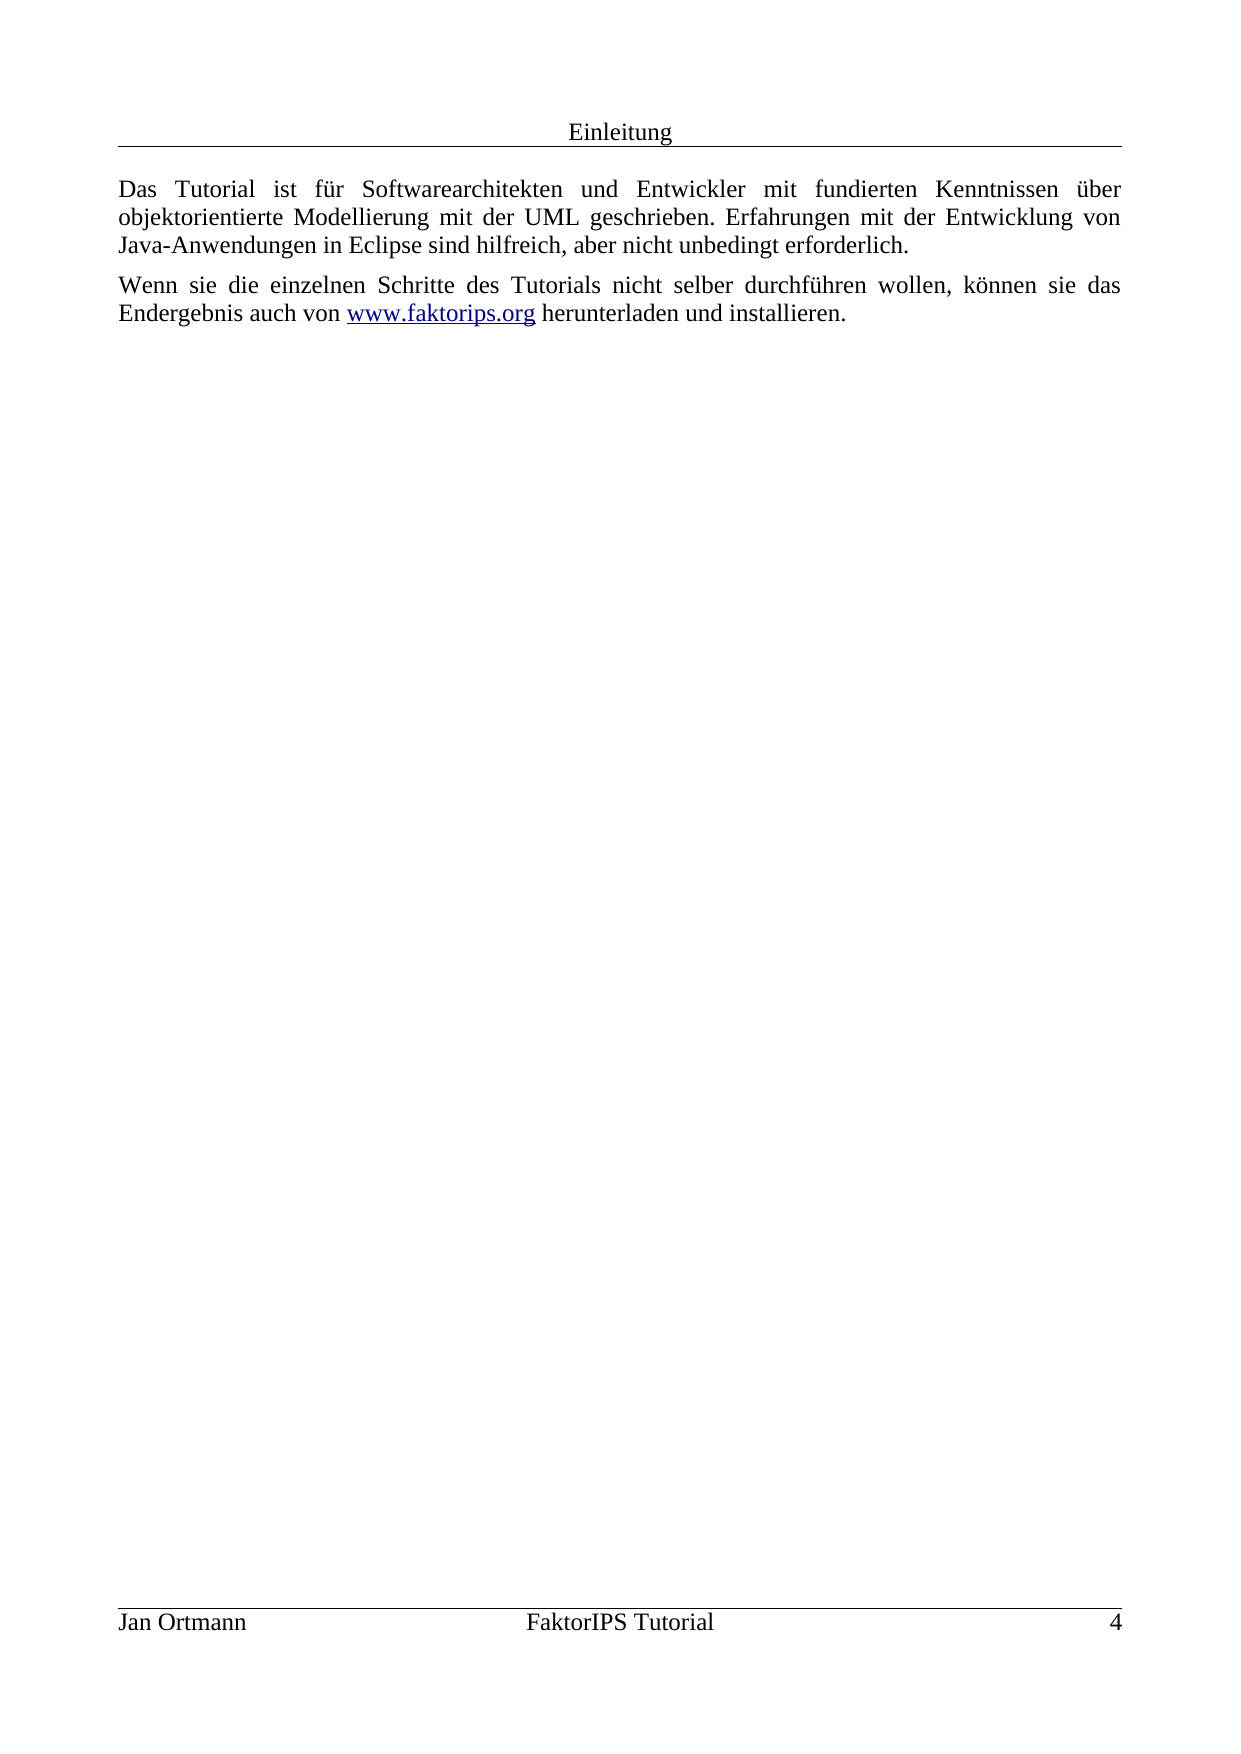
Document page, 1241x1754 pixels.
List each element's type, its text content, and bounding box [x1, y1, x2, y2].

text Das Tutorial ist für Softwarearchitekten und Entwickler mit fundierten Kenntnissen über objektorientierte Modellierung mit der UML geschrieben. Erfahrungen mit der Entwicklung von Java-Anwendungen in Eclipse sind hilfreich, aber nicht unbedingt erforderlich. [118, 175, 1122, 258]
text Wenn sie die einzelnen Schritte des Tutorials nicht selber durchführen wollen, können sie das Endergebnis auch von www.faktorips.org herunterladen und installieren. [118, 271, 1122, 326]
